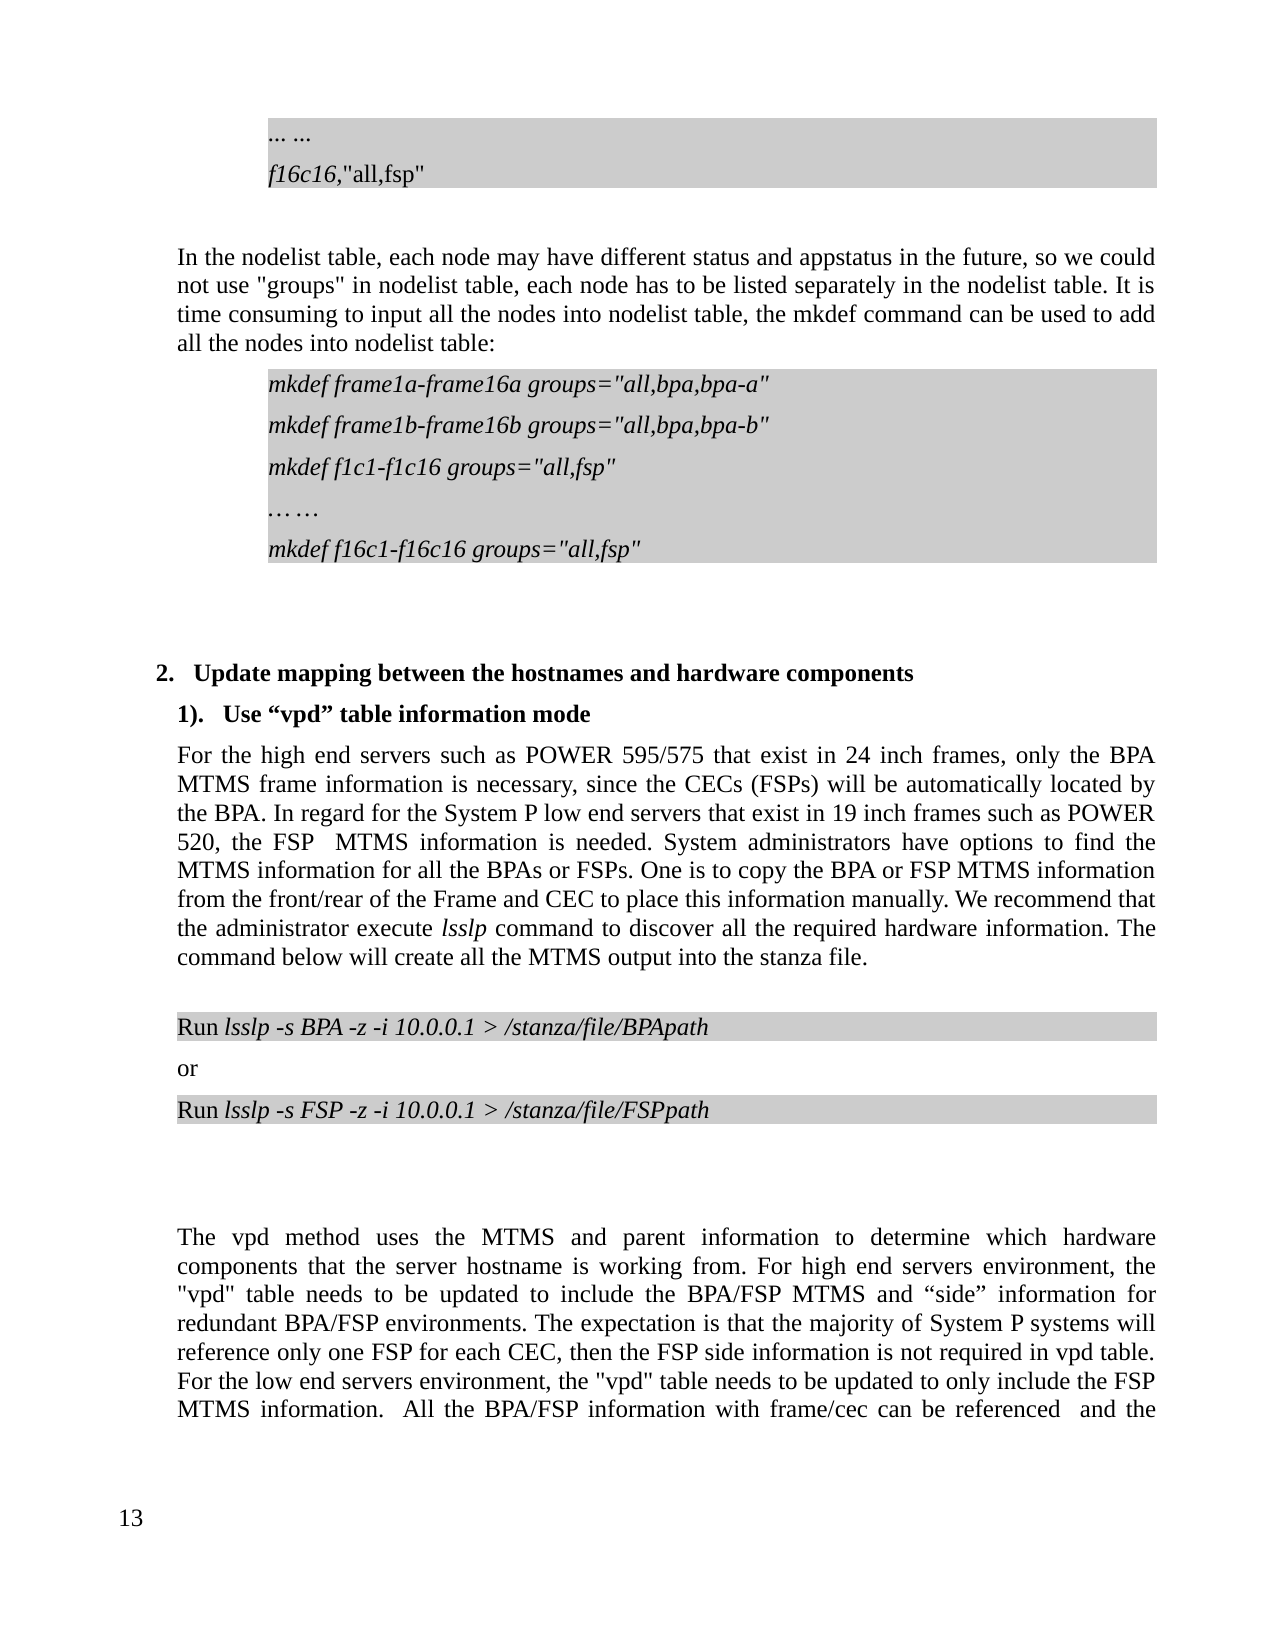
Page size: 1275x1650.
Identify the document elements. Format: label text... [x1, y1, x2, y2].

text The vpd method uses the MTMS and parent information to determine which hardware components that the server hostname is working from. For high end servers environment, the "vpd" table needs to be updated to include the BPA/FSP MTMS and “side” information for redundant BPA/FSP environments. The expectation is that the majority of System P systems will reference only one FSP for each CEC, then the FSP side information is not required in vpd table. For the low end servers environment, the "vpd" table needs to be updated to only include the FSP MTMS information. All the BPA/FSP information with frame/cec can be referenced and the [177, 1222, 1157, 1423]
text … … [268, 493, 1157, 522]
text Run lsslp -s FSP -z -i 10.0.0.1 > /stanza/file/FSPpath [177, 1095, 1157, 1124]
text mkdef f16c1-f16c16 groups="all,fsp" [268, 534, 1157, 563]
text In the nodelist table, each node may have different status and appstatus in the future, so we could not use "groups" in nodelist table, each node has to be listed separately in the nodelist table. It is time consuming to input all the nodes into nodelist table, the mkdef command can be used to add all the nodes into nodelist table: [177, 242, 1157, 357]
list 1). Use “vpd” table information mode [177, 699, 1157, 728]
text f16c16,"all,fsp" [268, 159, 1157, 188]
list For the high end servers such as POWER 595/575 that exist in 24 inch frames, only the BPA MTMS frame information is necessary, since the CECs (FSPs) will be automatically located by the BPA. In regard for the System P low end servers that exist in 19 inch frames such as POWER 520, the FSP MTMS information is needed. System administrators have options to find the MTMS information for all the BPAs or FSPs. One is to copy the BPA or FSP MTMS information from the front/rear of the Frame and CEC to place this information manually. We recommend that the administrator execute lsslp command to discover all the required hardware information. The command below will create all the MTMS output into the stanza file. [177, 741, 1157, 971]
text ... ... [268, 118, 1157, 147]
list Update mapping between the hostnames and hardware components [156, 658, 1157, 687]
text mkdef f1c1-f1c16 groups="all,fsp" [268, 452, 1157, 481]
text or [177, 1053, 1157, 1082]
text Run lsslp -s BPA -z -i 10.0.0.1 > /stanza/file/BPApath [177, 1012, 1157, 1041]
text mkdef frame1a-frame16a groups="all,bpa,bpa-a" [268, 369, 1157, 398]
text mkdef frame1b-frame16b groups="all,bpa,bpa-b" [268, 411, 1157, 439]
